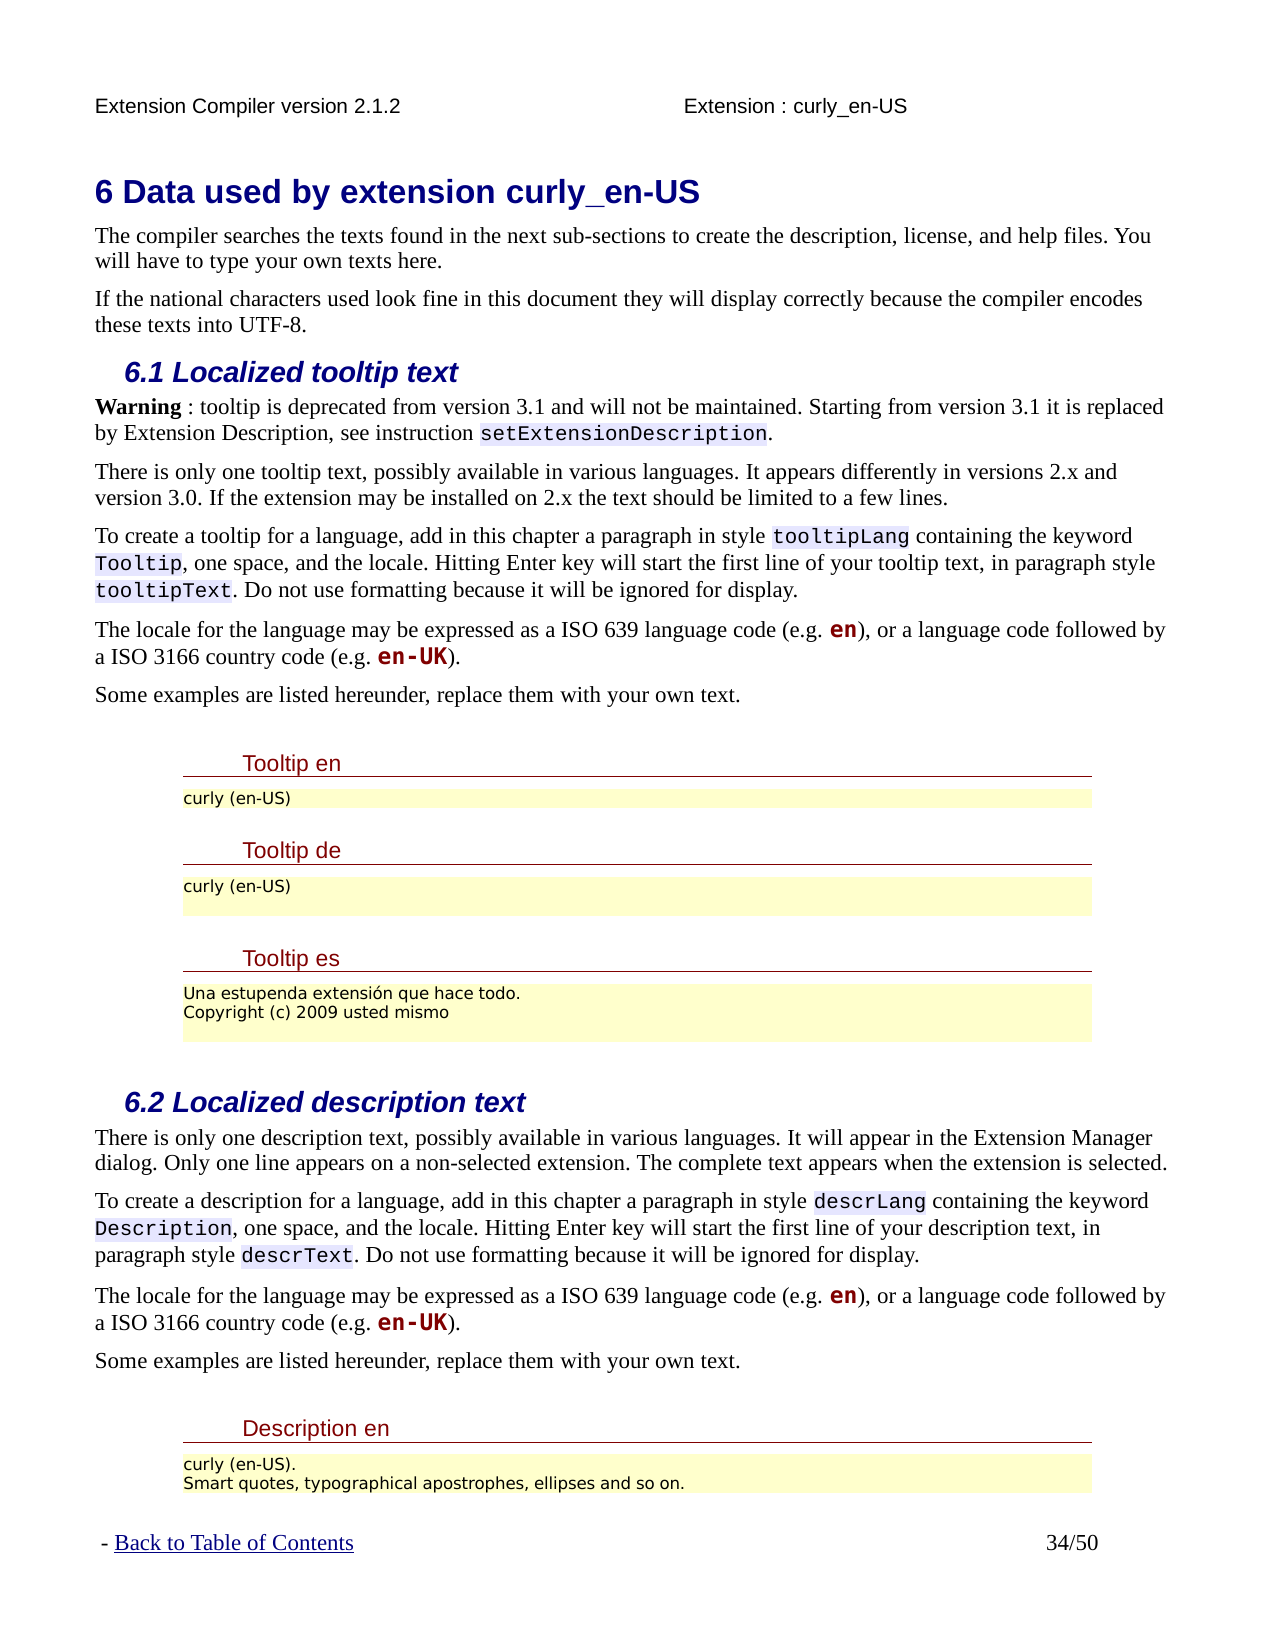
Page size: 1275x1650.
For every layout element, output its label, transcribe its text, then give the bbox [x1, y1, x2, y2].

text curly (en-US). [183, 1454, 1092, 1474]
text There is only one description text, possibly available in various languages. It will appear in the Extension Manager dialog. Only one line appears on a non-selected extension. The complete text appears when the extension is selected. [94, 1125, 1181, 1176]
text Smart quotes, typographical apostrophes, ellipses and so on. [183, 1474, 1092, 1493]
text Una estupenda extensión que hace todo. [183, 984, 1092, 1003]
text Tooltip de [183, 838, 1092, 864]
text To create a description for a language, add in this chapter a paragraph in style descrLang containing the keyword Description, one space, and the locale. Hitting Enter key will start the first line of your description text, in paragraph style descrText. Do not use formatting because it will be ignored for display. [94, 1188, 1181, 1269]
text Tooltip es [183, 945, 1092, 971]
text The locale for the language may be expressed as a ISO 639 language code (e.g. en), or a language code followed by a ISO 3166 country code (e.g. en-UK). [94, 1282, 1181, 1336]
text If the national characters used look fine in this document they will display correctly because the compiler encodes these texts into UTF-8. [94, 286, 1181, 337]
text The locale for the language may be expressed as a ISO 639 language code (e.g. en), or a language code followed by a ISO 3166 country code (e.g. en-UK). [94, 616, 1181, 670]
subtitle Data used by extension curly_en-US [94, 172, 1181, 210]
text curly (en-US) [183, 789, 1092, 808]
text curly (en-US) [183, 877, 1092, 896]
subtitle Localized description text [124, 1086, 1181, 1119]
text The compiler searches the texts found in the next sub-sections to create the description, license, and help files. You will have to type your own texts here. [94, 222, 1181, 273]
text Tooltip en [183, 750, 1092, 776]
text Warning : tooltip is deprecated from version 3.1 and will not be maintained. Starting from version 3.1 it is replaced by Extension Description, see instruction setExtensionDescription. [94, 394, 1181, 446]
text Some examples are listed hereunder, replace them with your own text. [94, 682, 1181, 708]
subtitle Localized tooltip text [124, 356, 1181, 388]
text Some examples are listed hereunder, replace them with your own text. [94, 1348, 1181, 1374]
text There is only one tooltip text, possibly available in various languages. It appears differently in versions 2.x and version 3.0. If the extension may be installed on 2.x the text should be limited to a few lines. [94, 459, 1181, 510]
text Copyright (c) 2009 usted mismo [183, 1003, 1092, 1023]
text Description en [183, 1416, 1092, 1442]
text To create a tooltip for a language, add in this chapter a paragraph in style tooltipLang containing the keyword Tooltip, one space, and the locale. Hitting Enter key will start the first line of your tooltip text, in paragraph style tooltipText. Do not use formatting because it will be ignored for display. [94, 522, 1181, 603]
